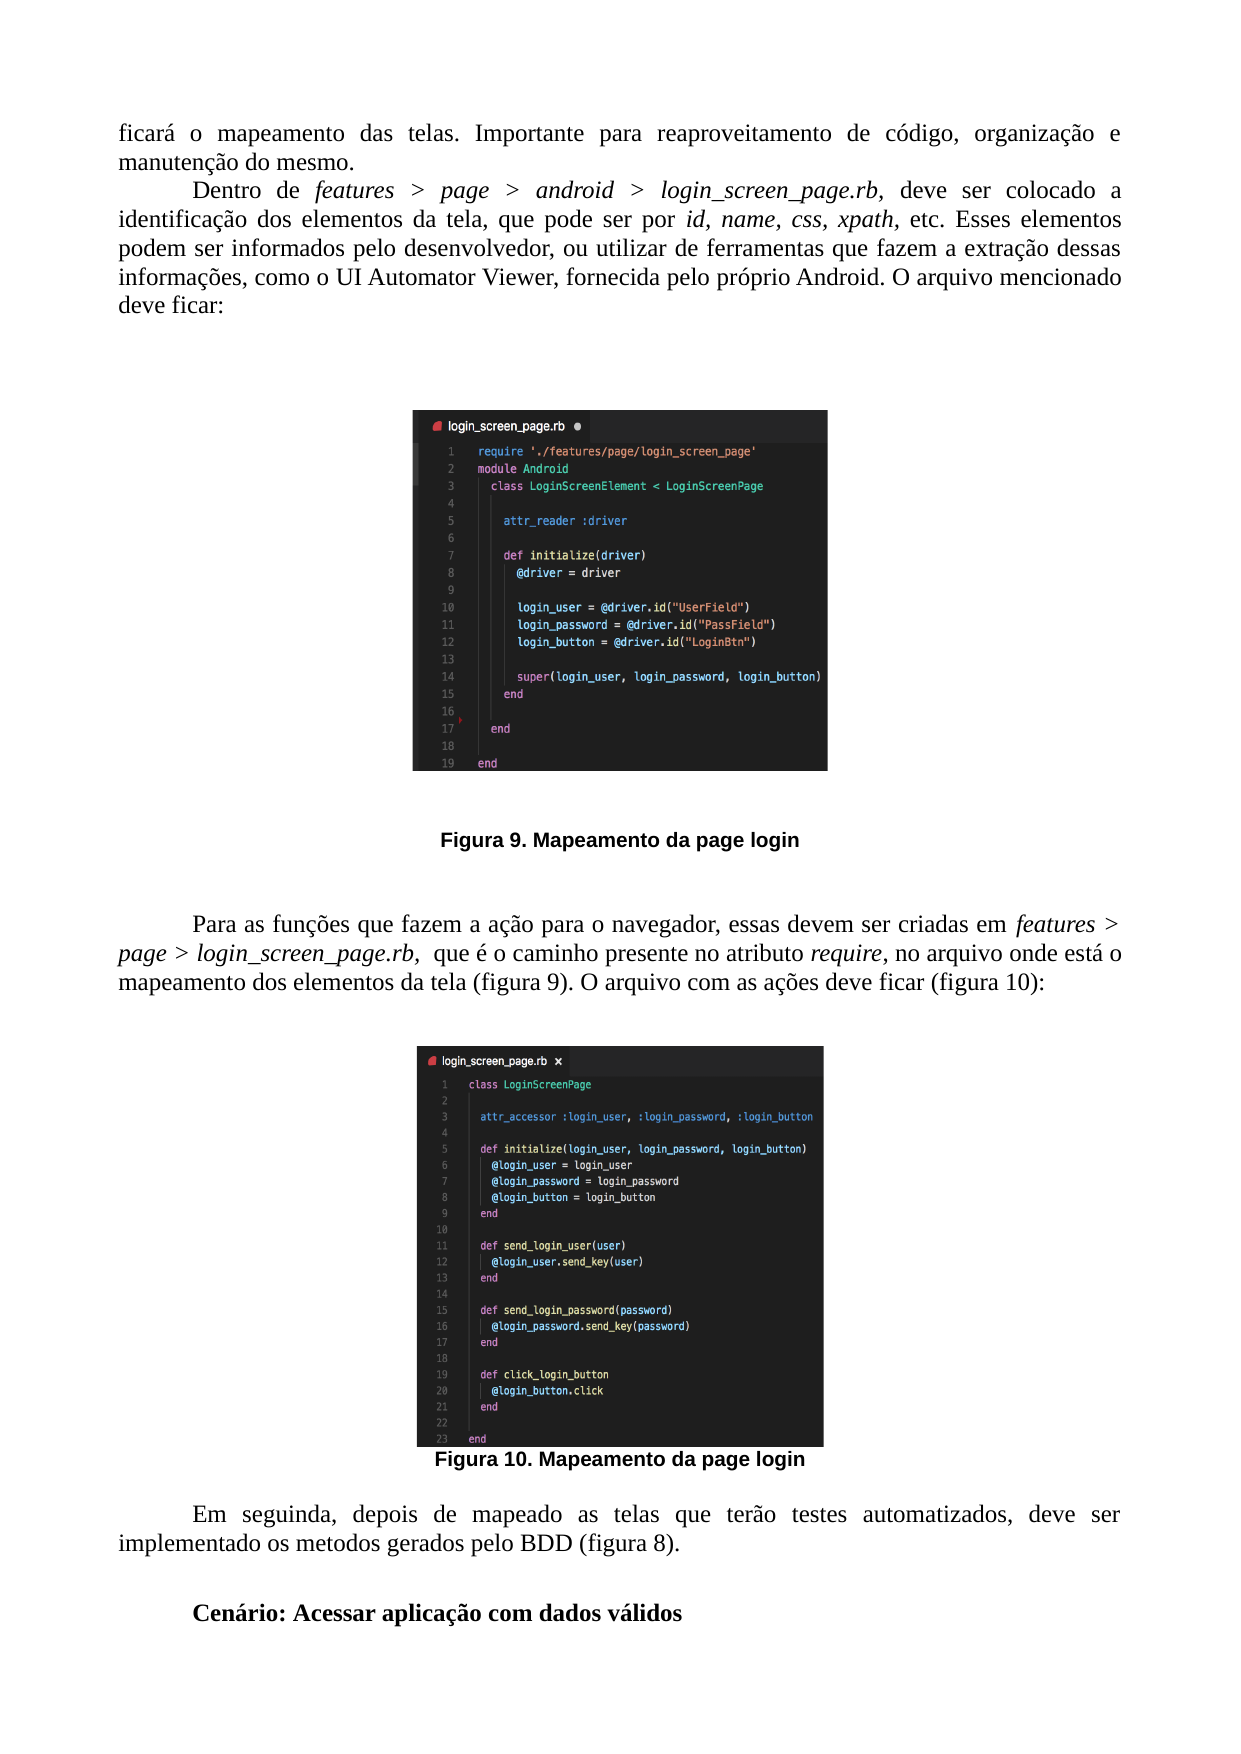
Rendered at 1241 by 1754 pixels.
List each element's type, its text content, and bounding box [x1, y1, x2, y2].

picture [416, 1046, 824, 1447]
text Figura 10. Mapeamento da page login [118, 1024, 1122, 1471]
text Figura 9. Mapeamento da page login [118, 828, 1122, 852]
text Para as funções que fazem a ação para o navegador, essas devem ser criadas em features > page > login_screen_page.rb, que é o caminho presente no atributo require, no arquivo onde está o mapeamento dos elementos da tela (figura 9). O arquivo com as ações deve ficar (figura 10): [118, 909, 1122, 996]
picture [412, 410, 828, 771]
text ficará o mapeamento das telas. Importante para reaproveitamento de código, organização e manutenção do mesmo. [118, 118, 1122, 176]
text Em seguinda, depois de mapeado as telas que terão testes automatizados, deve ser implementado os metodos gerados pelo BDD (figura 8). [118, 1499, 1122, 1557]
text Cenário: Acessar aplicação com dados válidos [118, 1598, 1122, 1627]
text Dentro de features > page > android > login_screen_page.rb, deve ser colocado a identificação dos elementos da tela, que pode ser por id, name, css, xpath, etc. Esses elementos podem ser informados pelo desenvolvedor, ou utilizar de ferramentas que fazem a extração dessas informações, como o UI Automator Viewer, fornecida pelo próprio Android. O arquivo mencionado deve ficar: [118, 176, 1122, 319]
